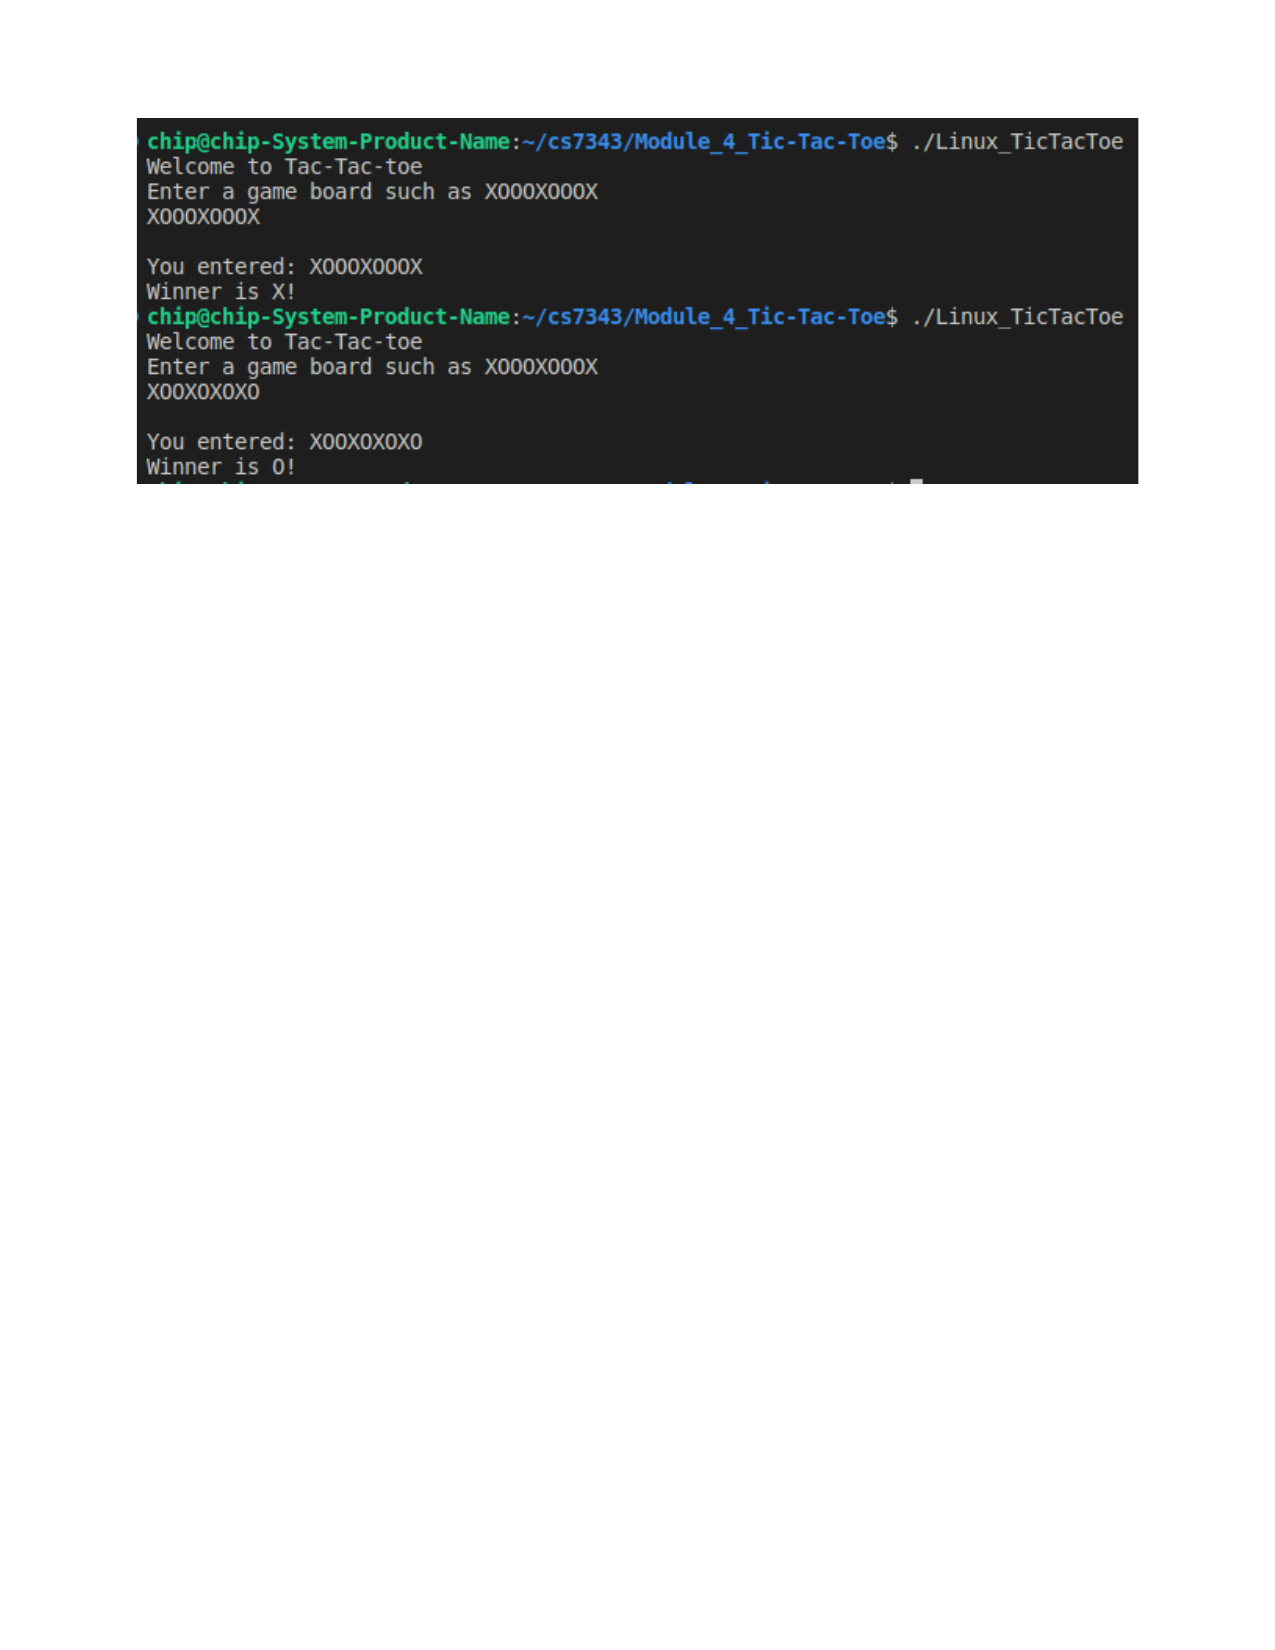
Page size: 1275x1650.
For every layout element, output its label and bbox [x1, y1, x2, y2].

picture [136, 118, 1139, 484]
